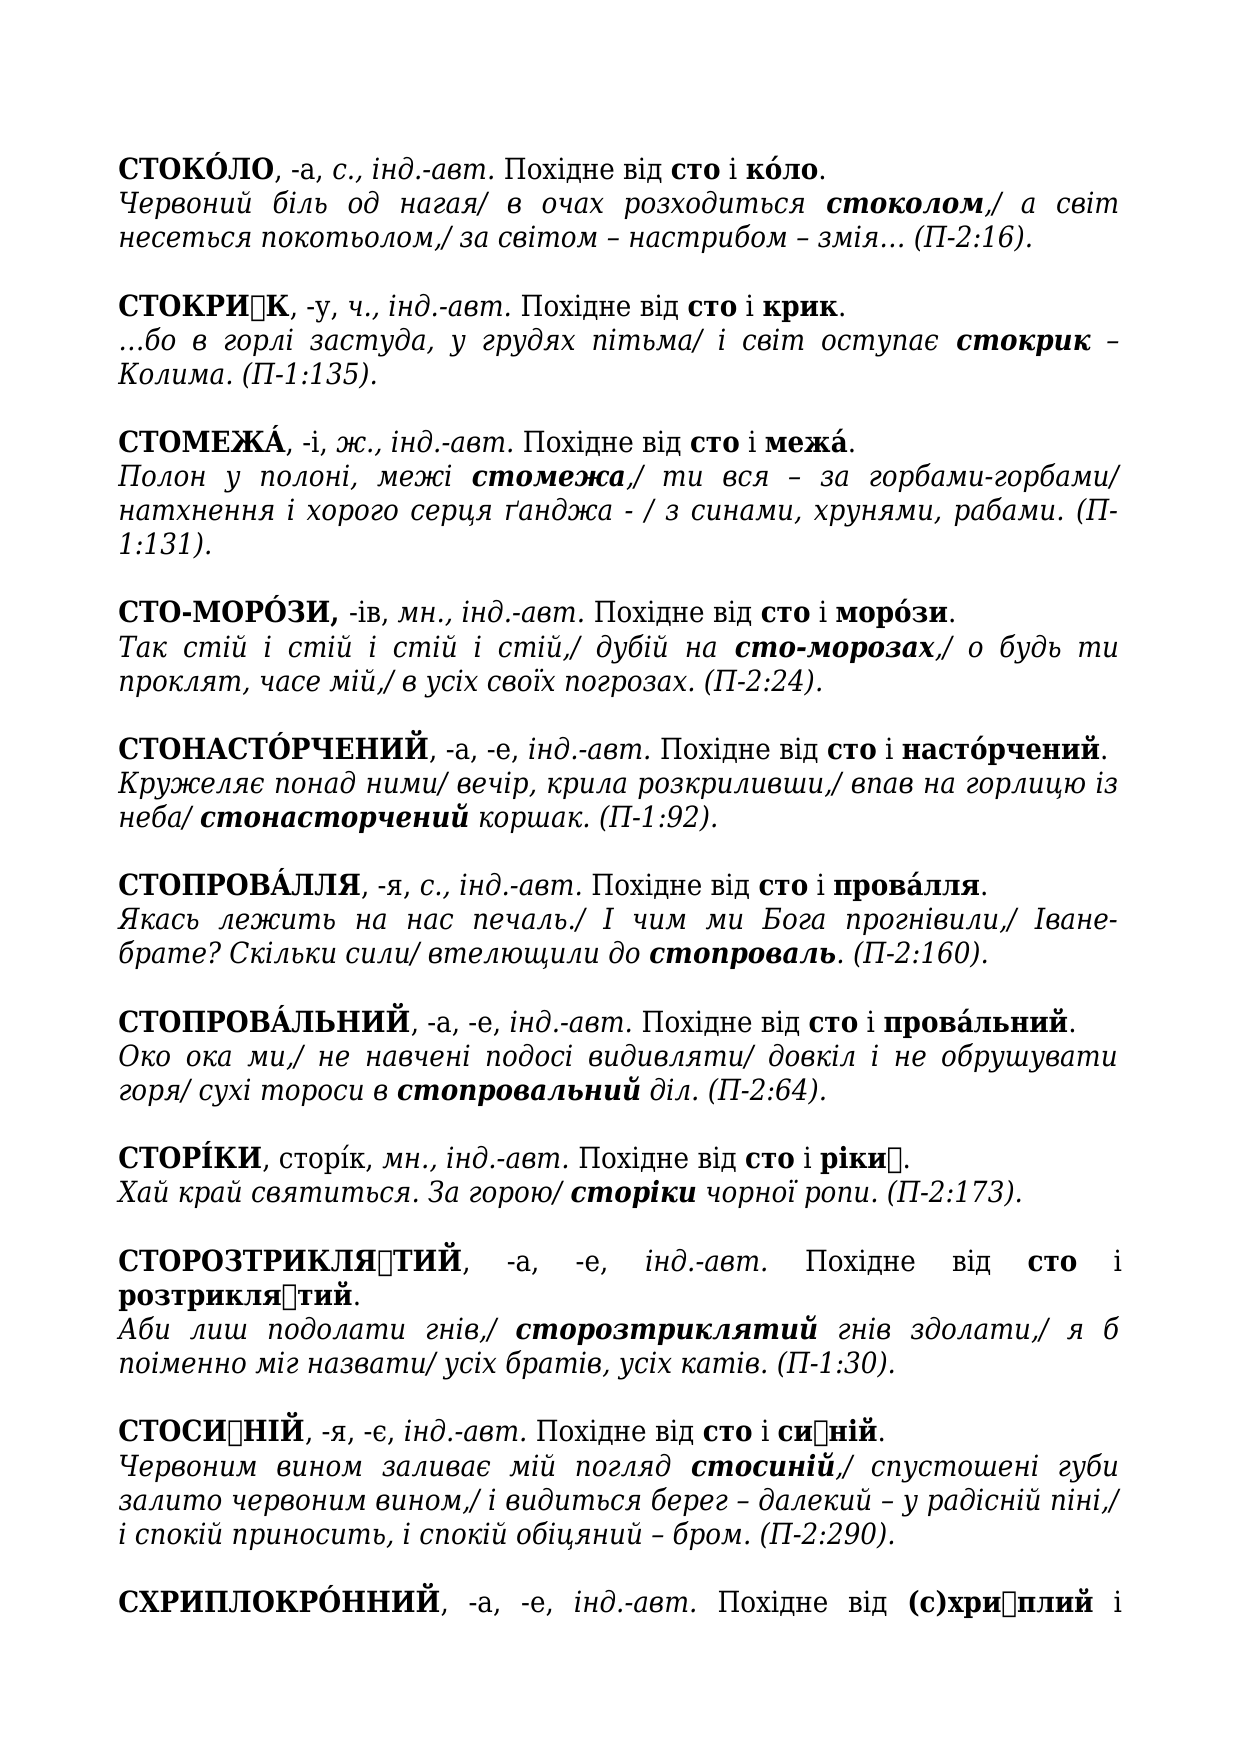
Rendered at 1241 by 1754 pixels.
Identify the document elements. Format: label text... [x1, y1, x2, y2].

text Кружеляє понад ними/ вечір, крила розкриливши,/ впав на горлицю із неба/ стонасторчений коршак. (П-1:92). [118, 766, 1122, 834]
text Хай край святиться. За горою/ сторіки чорної ропи. (П-2:173). [118, 1176, 1122, 1210]
text Стонастóрчений, -а, -е, інд.-авт. Похідне від сто і настóрчений. [118, 732, 1122, 766]
text Червоним вином заливає мій погляд стосиній,/ спустошені губи залито червоним вином,/ і видиться берег – далекий – у радісній піні,/ і спокій приносить, і спокій обіцяний – бром. (П-2:290). [118, 1449, 1122, 1551]
text Сторозтриклятий, -а, -е, інд.-авт. Похідне від сто і розтриклятий. [118, 1244, 1122, 1312]
text Стокрик, -у, ч., інд.-авт. Похідне від сто і крик. [118, 288, 1122, 323]
text Якась лежить на нас печаль./ І чим ми Бога прогнівили,/ Іване-брате? Скільки сили/ втелющили до стопроваль. (П-2:160). [118, 903, 1122, 971]
text Стопровáльний, -а, -е, інд.-авт. Похідне від сто і провáльний. [118, 1005, 1122, 1039]
text Аби лиш подолати гнів,/ сторозтриклятий гнів здолати,/ я б поіменно міг назвати/ усіх братів, усіх катів. (П-1:30). [118, 1312, 1122, 1381]
text Так стій і стій і стій і стій,/ дубій на сто-морозах,/ о будь ти проклят, часе мій,/ в усіх своїх погрозах. (П-2:24). [118, 630, 1122, 698]
text …бо в горлі застуда, у грудях пітьма/ і світ оступає стокрик – Колима. (П-1:135). [118, 323, 1122, 391]
text Сто-морóзи, -ів, мн., інд.-авт. Похідне від сто і морóзи. [118, 595, 1122, 630]
text Схриплокрóнний, -а, -е, інд.-авт. Похідне від (с)хриплий і [118, 1585, 1122, 1619]
text Стокóло, -а, с., інд.-авт. Похідне від сто і кóло. [118, 152, 1122, 186]
text Стопровáлля, -я, с., інд.-авт. Похідне від сто і провáлля. [118, 868, 1122, 903]
text Стосиній, -я, -є, інд.-авт. Похідне від сто і синій. [118, 1414, 1122, 1449]
text Сторíки, сторíк, мн., інд.-авт. Похідне від сто і ріки. [118, 1141, 1122, 1176]
text Червоний біль од нагая/ в очах розходиться стоколом,/ а світ несеться покотьолом,/ за світом – настрибом – змія… (П-2:16). [118, 186, 1122, 254]
text Стомежá, -і, ж., інд.-авт. Похідне від сто і межá. [118, 425, 1122, 459]
text Око ока ми,/ не навчені подосі видивляти/ довкіл і не обрушувати горя/ сухі тороси в стопровальний діл. (П-2:64). [118, 1039, 1122, 1107]
text Полон у полоні, межі стомежа,/ ти вся – за горбами-горбами/ натхнення і хорого серця ґанджа - / з синами, хрунями, рабами. (П-1:131). [118, 459, 1122, 561]
